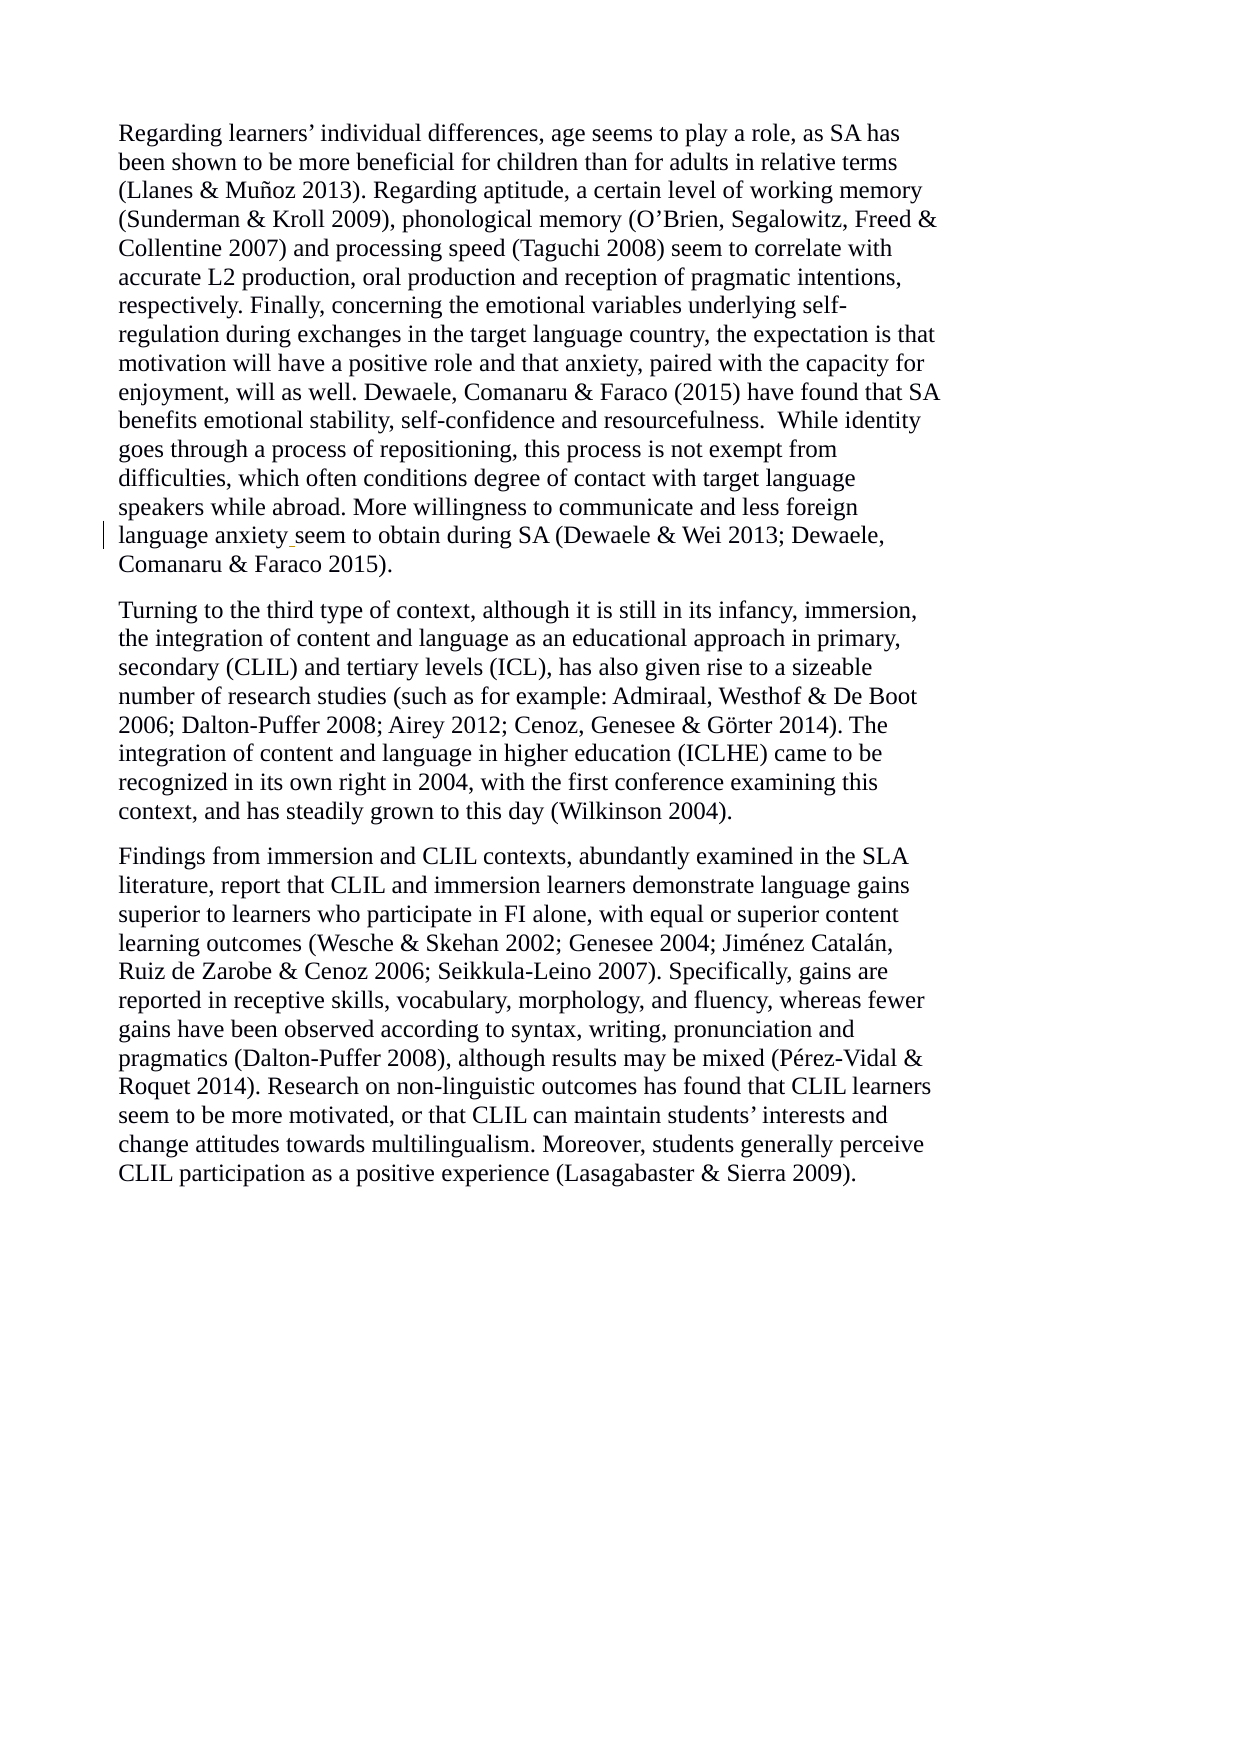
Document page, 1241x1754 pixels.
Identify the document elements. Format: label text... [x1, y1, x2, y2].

text Turning to the third type of context, although it is still in its infancy, immersion, the integration of content and language as an educational approach in primary, secondary (CLIL) and tertiary levels (ICL), has also given rise to a sizeable number of research studies (such as for example: Admiraal, Westhof & De Boot 2006; Dalton-Puffer 2008; Airey 2012; Cenoz, Genesee & Görter 2014). The integration of content and language in higher education (ICLHE) came to be recognized in its own right in 2004, with the first conference examining this context, and has steadily grown to this day (Wilkinson 2004). [118, 595, 945, 825]
text Regarding learners’ individual differences, age seems to play a role, as SA has been shown to be more beneficial for children than for adults in relative terms (Llanes & Muñoz 2013). Regarding aptitude, a certain level of working memory (Sunderman & Kroll 2009), phonological memory (O’Brien, Segalowitz, Freed & Collentine 2007) and processing speed (Taguchi 2008) seem to correlate with accurate L2 production, oral production and reception of pragmatic intentions, respectively. Finally, concerning the emotional variables underlying self-regulation during exchanges in the target language country, the expectation is that motivation will have a positive role and that anxiety, paired with the capacity for enjoyment, will as well. Dewaele, Comanaru & Faraco (2015) have found that SA benefits emotional stability, self-confidence and resourcefulness. While identity goes through a process of repositioning, this process is not exempt from difficulties, which often conditions degree of contact with target language speakers while abroad. More willingness to communicate and less foreign language anxiety seem to obtain during SA (Dewaele & Wei 2013; Dewaele, Comanaru & Faraco 2015). [118, 118, 945, 578]
text Findings from immersion and CLIL contexts, abundantly examined in the SLA literature, report that CLIL and immersion learners demonstrate language gains superior to learners who participate in FI alone, with equal or superior content learning outcomes (Wesche & Skehan 2002; Genesee 2004; Jiménez Catalán, Ruiz de Zarobe & Cenoz 2006; Seikkula-Leino 2007). Specifically, gains are reported in receptive skills, vocabulary, morphology, and fluency, whereas fewer gains have been observed according to syntax, writing, pronunciation and pragmatics (Dalton-Puffer 2008), although results may be mixed (Pérez-Vidal & Roquet 2014). Research on non-linguistic outcomes has found that CLIL learners seem to be more motivated, or that CLIL can maintain students’ interests and change attitudes towards multilingualism. Moreover, students generally perceive CLIL participation as a positive experience (Lasagabaster & Sierra 2009). [118, 841, 945, 1186]
